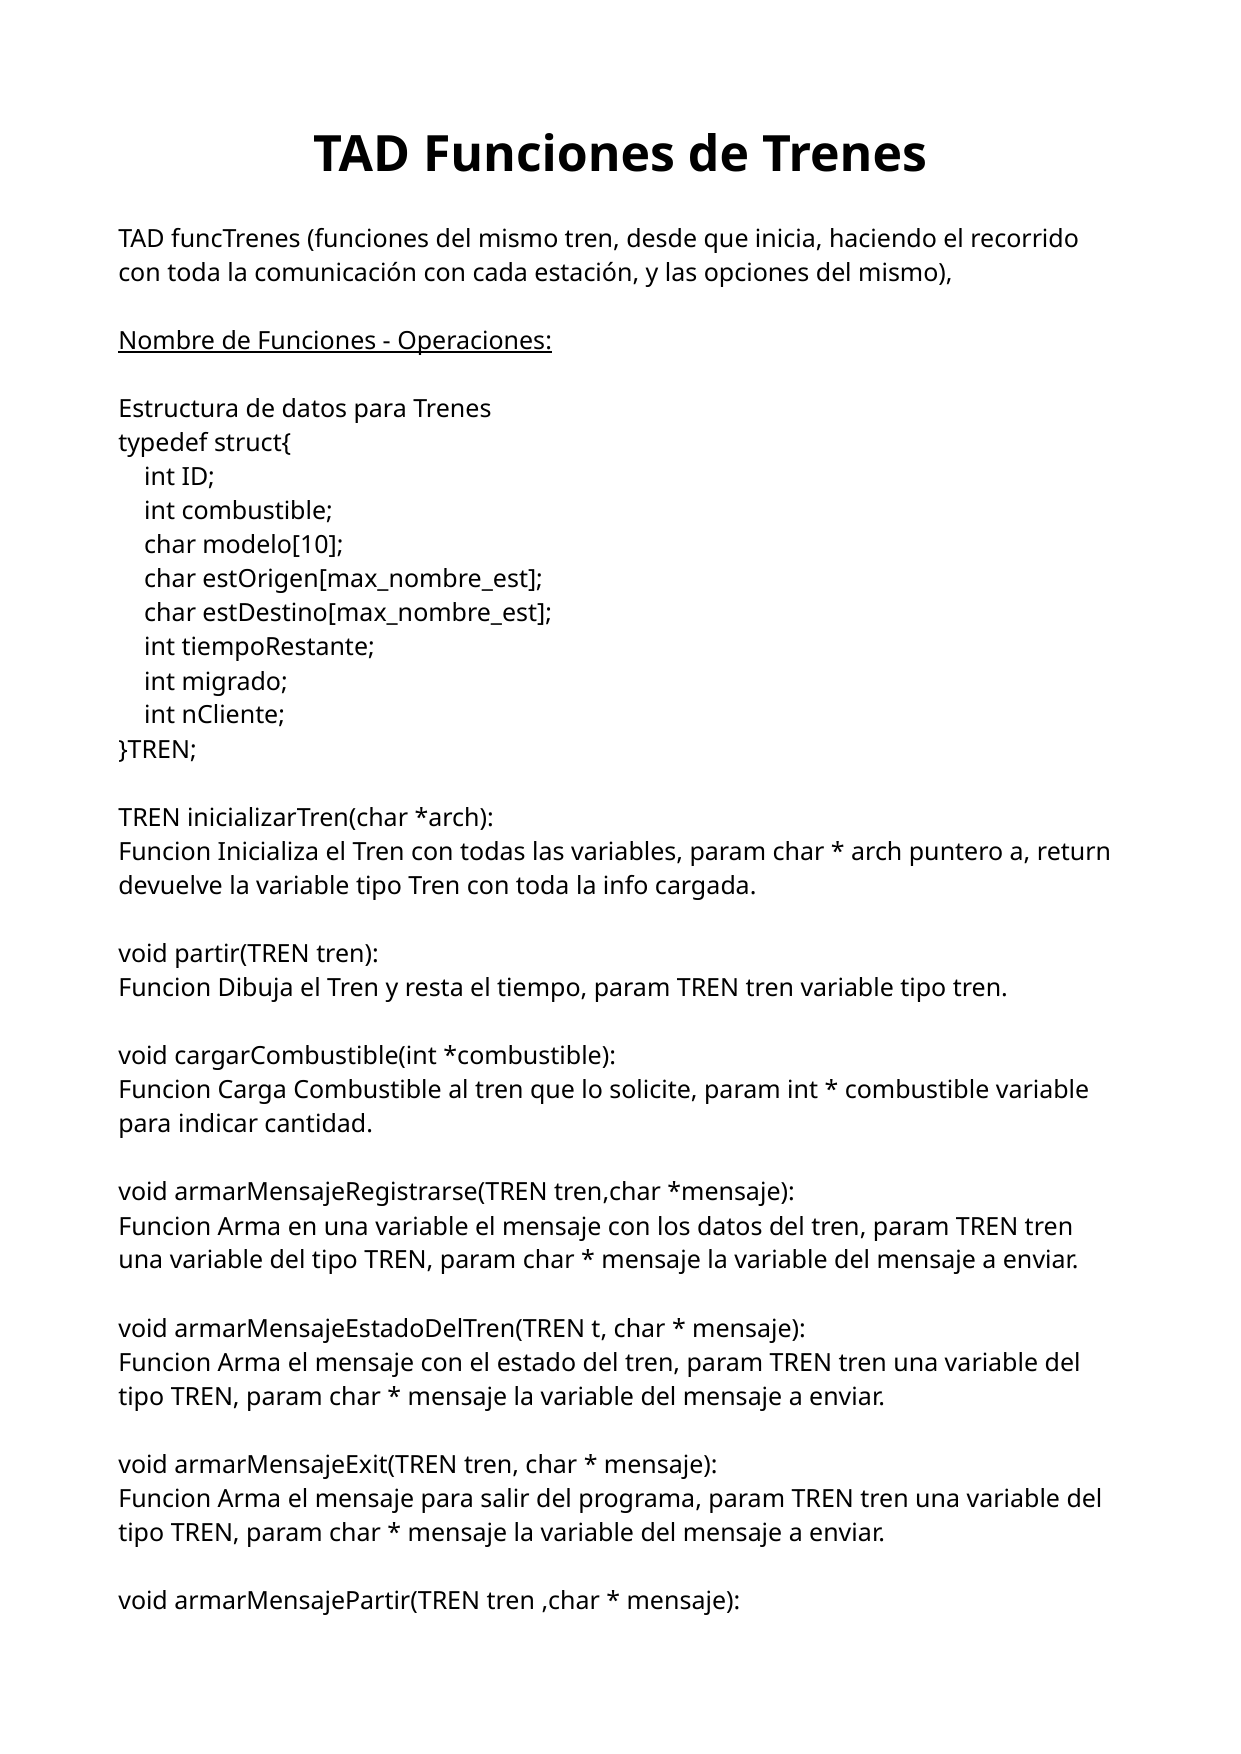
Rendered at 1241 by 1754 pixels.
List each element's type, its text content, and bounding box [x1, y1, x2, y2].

text void partir(TREN tren): [118, 936, 1122, 970]
text Funcion Arma el mensaje para salir del programa, param TREN tren una variable del tipo TREN, param char * mensaje la variable del mensaje a enviar. [118, 1481, 1122, 1549]
text int ID; [118, 459, 1122, 493]
text TREN inicializarTren(char *arch): [118, 799, 1122, 833]
text Funcion Inicializa el Tren con todas las variables, param char * arch puntero a, return devuelve la variable tipo Tren con toda la info cargada. [118, 833, 1122, 902]
text int combustible; [118, 493, 1122, 527]
text int migrado; [118, 663, 1122, 697]
text Nombre de Funciones - Operaciones: [118, 322, 1122, 357]
text void cargarCombustible(int *combustible): [118, 1038, 1122, 1072]
text void armarMensajePartir(TREN tren ,char * mensaje): [118, 1583, 1122, 1617]
text char estOrigen[max_nombre_est]; [118, 561, 1122, 595]
text int tiempoRestante; [118, 629, 1122, 663]
text int nCliente; [118, 697, 1122, 731]
text Funcion Carga Combustible al tren que lo solicite, param int * combustible variable para indicar cantidad. [118, 1072, 1122, 1140]
text Funcion Arma el mensaje con el estado del tren, param TREN tren una variable del tipo TREN, param char * mensaje la variable del mensaje a enviar. [118, 1344, 1122, 1412]
text }TREN; [118, 731, 1122, 765]
text char estDestino[max_nombre_est]; [118, 595, 1122, 629]
text char modelo[10]; [118, 527, 1122, 561]
text Funcion Arma en una variable el mensaje con los datos del tren, param TREN tren una variable del tipo TREN, param char * mensaje la variable del mensaje a enviar. [118, 1208, 1122, 1276]
text TAD Funciones de Trenes [118, 118, 1122, 186]
text void armarMensajeExit(TREN tren, char * mensaje): [118, 1447, 1122, 1481]
text void armarMensajeEstadoDelTren(TREN t, char * mensaje): [118, 1310, 1122, 1344]
text void armarMensajeRegistrarse(TREN tren,char *mensaje): [118, 1174, 1122, 1208]
text Funcion Dibuja el Tren y resta el tiempo, param TREN tren variable tipo tren. [118, 970, 1122, 1004]
text TAD funcTrenes (funciones del mismo tren, desde que inicia, haciendo el recorrido con toda la comunicación con cada estación, y las opciones del mismo), [118, 220, 1122, 288]
text Estructura de datos para Trenes [118, 391, 1122, 425]
text typedef struct{ [118, 425, 1122, 459]
